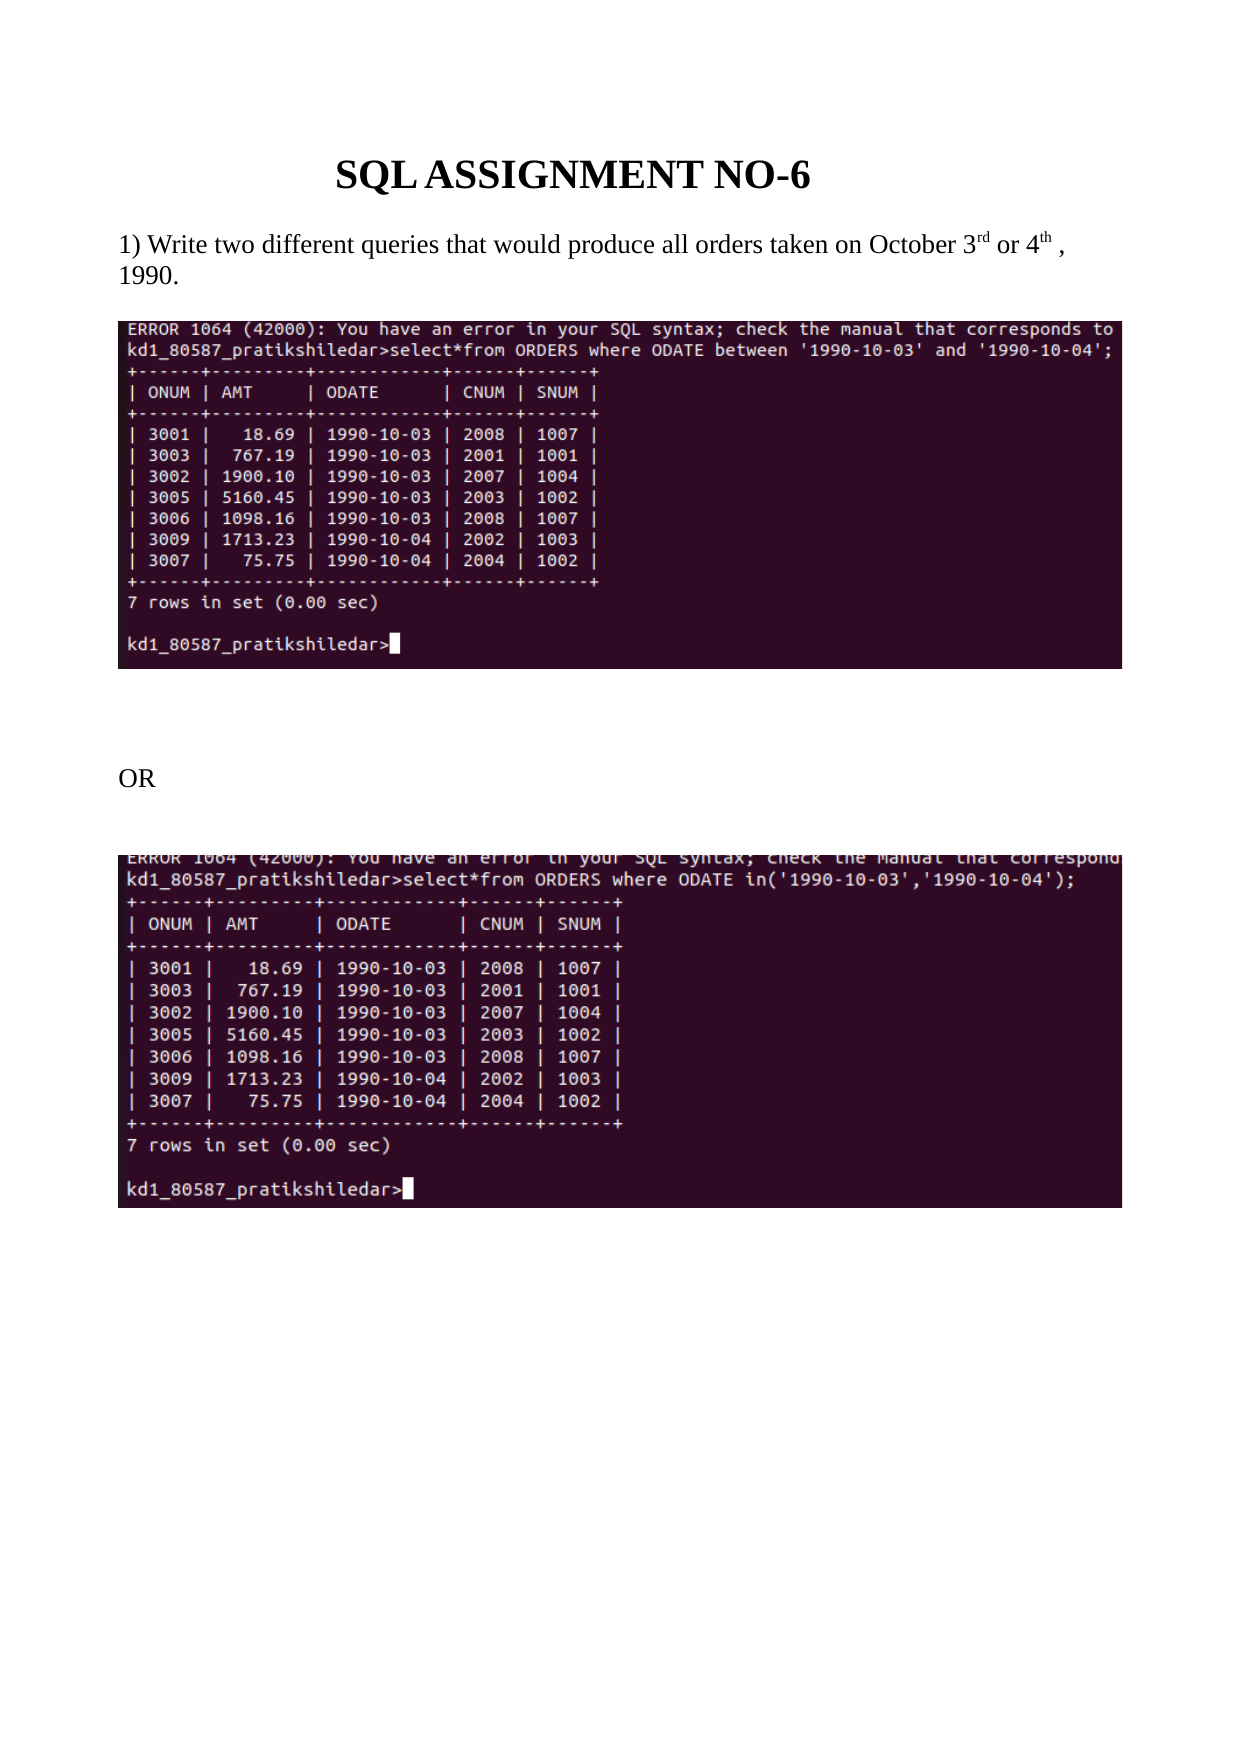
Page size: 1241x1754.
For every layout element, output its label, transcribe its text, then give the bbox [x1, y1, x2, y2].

text OR [118, 762, 1122, 793]
picture [118, 855, 1123, 1208]
text SQL ASSIGNMENT NO-6 [118, 149, 1122, 197]
picture [118, 321, 1123, 669]
text 1) Write two different queries that would produce all orders taken on October 3rd or 4th , 1990. [118, 228, 1122, 291]
